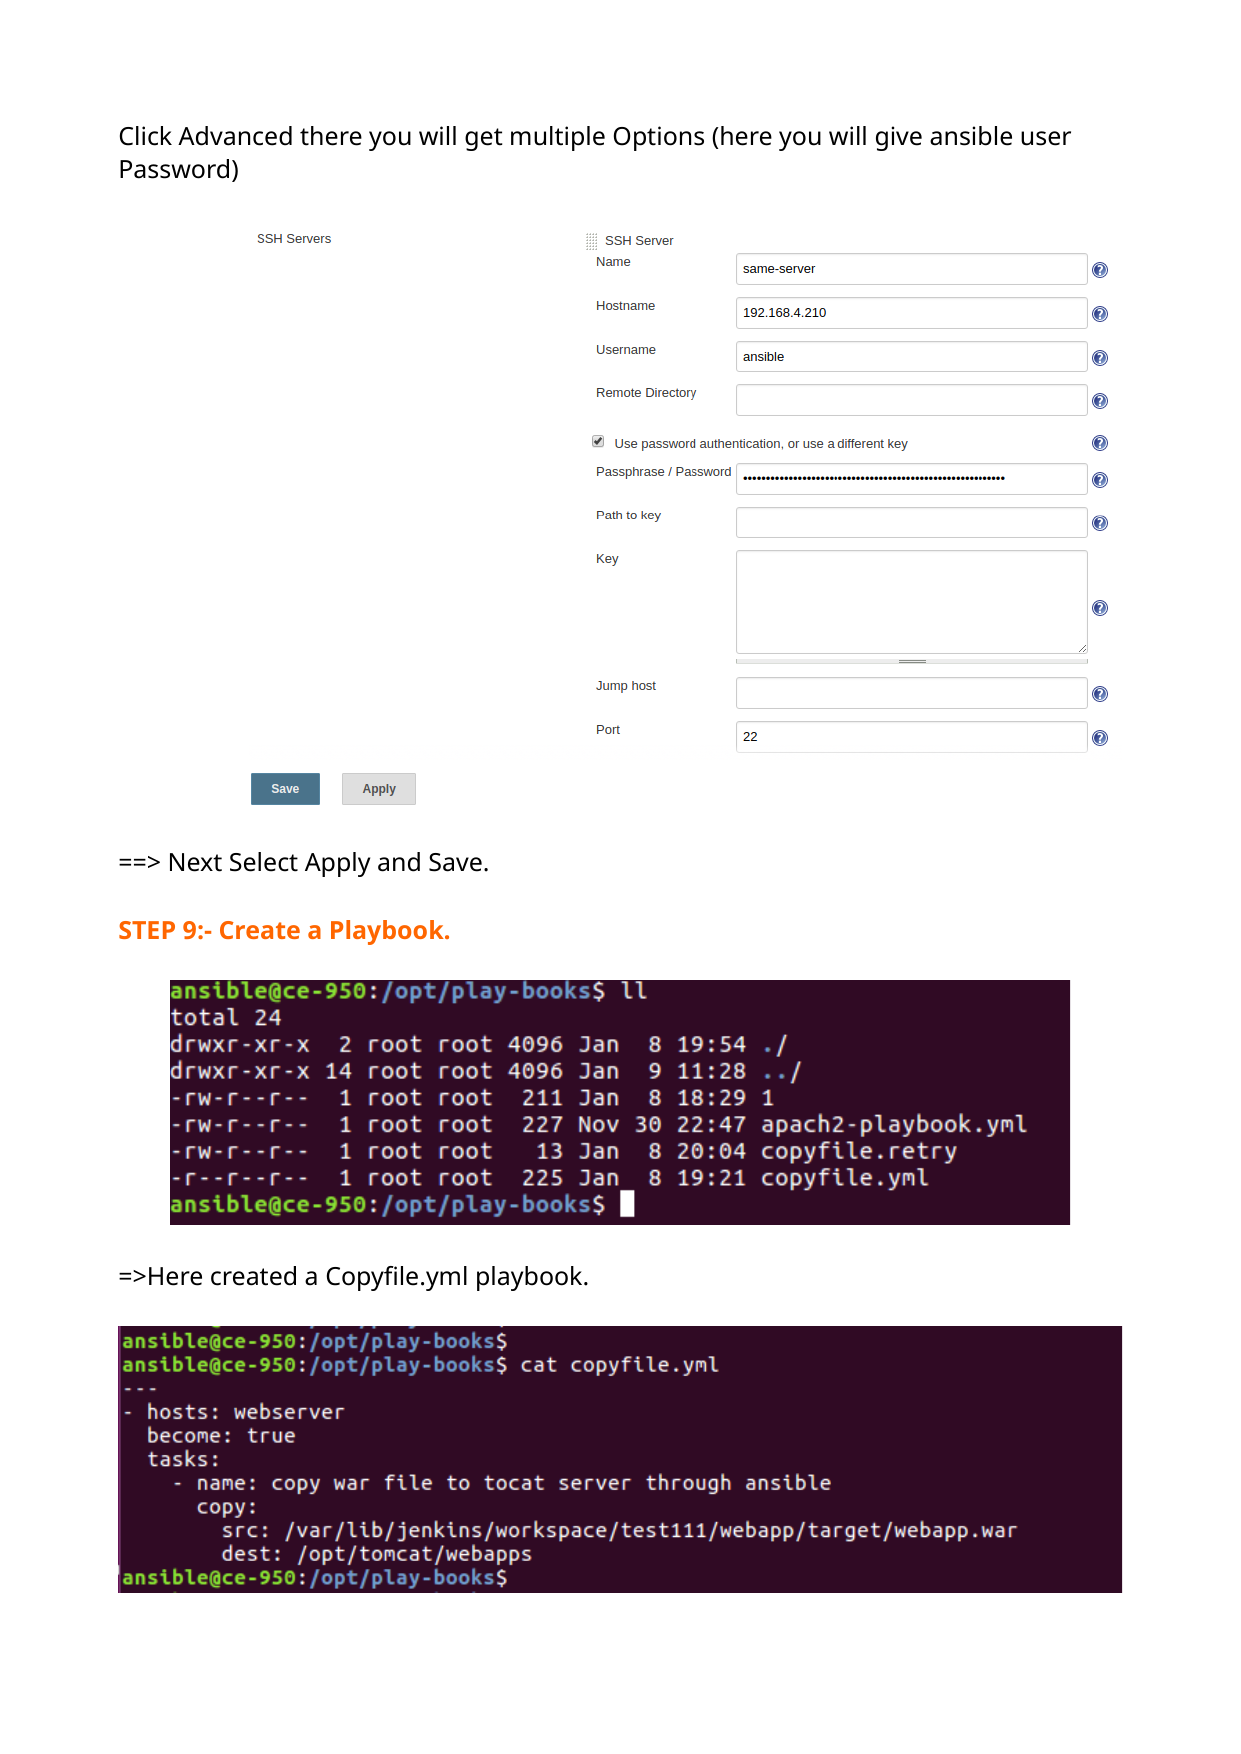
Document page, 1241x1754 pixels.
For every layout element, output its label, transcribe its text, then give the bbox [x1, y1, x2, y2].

picture [118, 1326, 1123, 1593]
text =>Here created a Copyfile.yml playbook. [118, 1259, 1122, 1293]
text ==> Next Select Apply and Save. [118, 844, 1122, 879]
picture [170, 980, 1071, 1225]
text Click Advanced there you will get multiple Options (here you will give ansible user Password) [118, 118, 1122, 186]
text STEP 9:- Create a Playbook. [118, 913, 1122, 947]
picture [118, 220, 1123, 811]
